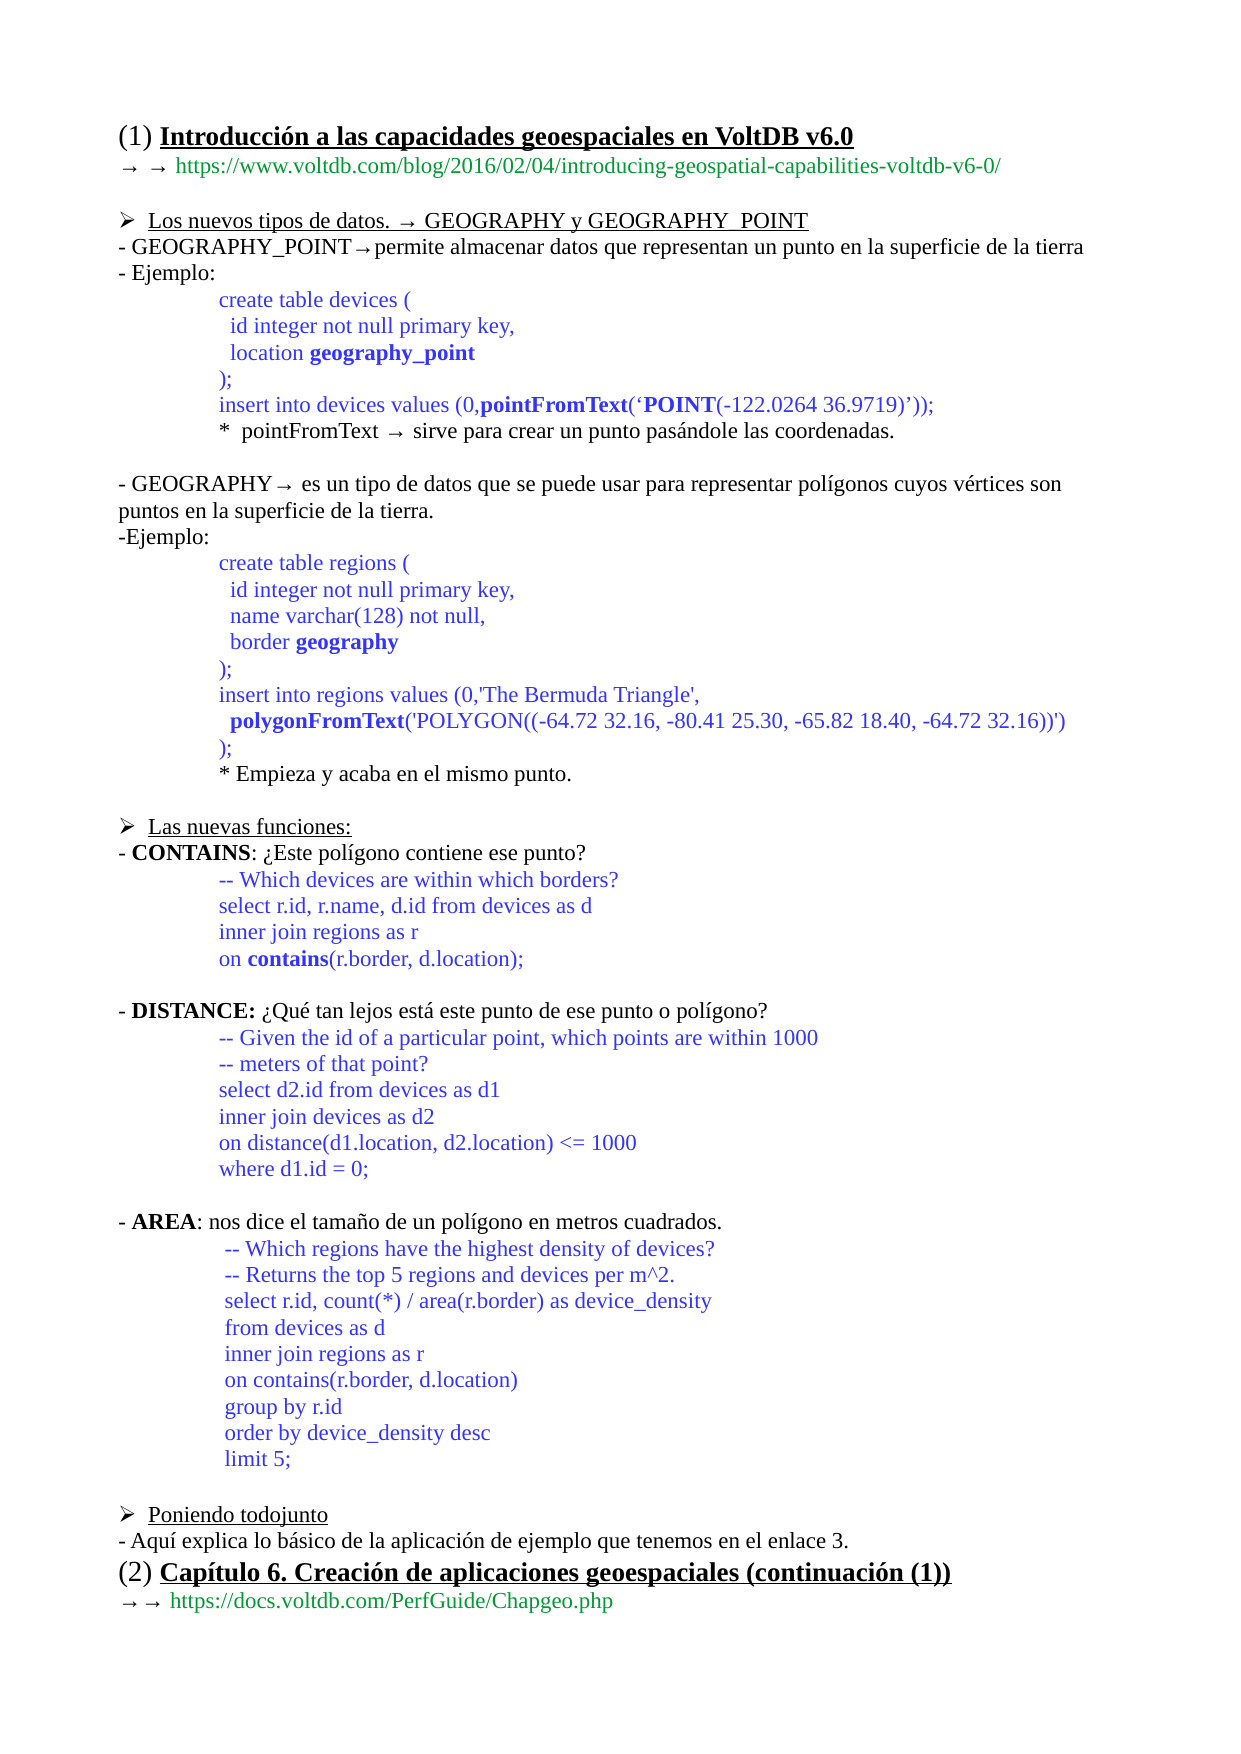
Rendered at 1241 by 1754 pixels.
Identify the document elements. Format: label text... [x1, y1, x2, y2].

subtitle -- meters of that point? [218, 1050, 1122, 1076]
subtitle id integer not null primary key, [218, 576, 1122, 602]
subtitle select r.id, r.name, d.id from devices as d [218, 892, 1122, 918]
text limit 5; [224, 1445, 1122, 1472]
subtitle create table devices ( [218, 286, 1122, 312]
subtitle - CONTAINS: ¿Este polígono contiene ese punto? [118, 839, 1122, 866]
subtitle inner join devices as d2 [218, 1103, 1122, 1129]
subtitle location geography_point [218, 338, 1122, 365]
text → → https://www.voltdb.com/blog/2016/02/04/introducing-geospatial-capabilities-voltdb-v6-0/ [118, 152, 1122, 178]
subtitle -- Given the id of a particular point, which points are within 1000 [218, 1024, 1122, 1050]
text select r.id, count(*) / area(r.border) as device_density [224, 1287, 1122, 1314]
subtitle -- Which regions have the highest density of devices? [224, 1234, 1122, 1261]
subtitle select d2.id from devices as d1 [218, 1076, 1122, 1103]
subtitle ); [218, 734, 1122, 760]
subtitle - Aquí explica lo básico de la aplicación de ejemplo que tenemos en el enlace 3. [118, 1528, 1122, 1554]
subtitle on contains(r.border, d.location); [218, 945, 1122, 971]
subtitle - GEOGRAPHY_POINT→permite almacenar datos que representan un punto en la superficie de la tierra [118, 233, 1122, 259]
subtitle on distance(d1.location, d2.location) <= 1000 [218, 1129, 1122, 1156]
subtitle Poniendo todojunto [118, 1501, 1122, 1528]
subtitle inner join regions as r [218, 918, 1122, 945]
subtitle -Ejemplo: [118, 523, 1122, 549]
subtitle border geography [218, 628, 1122, 655]
text on contains(r.border, d.location) [224, 1366, 1122, 1393]
subtitle create table regions ( [218, 549, 1122, 576]
subtitle -- Which devices are within which borders? [218, 866, 1122, 892]
subtitle (1) Introducción a las capacidades geoespaciales en VoltDB v6.0 [118, 118, 1122, 152]
subtitle * Empieza y acaba en el mismo punto. [218, 760, 1122, 787]
subtitle insert into devices values (0,pointFromText(‘POINT(-122.0264 36.9719)’)); [218, 391, 1122, 418]
subtitle where d1.id = 0; [218, 1156, 1122, 1182]
subtitle - DISTANCE: ¿Qué tan lejos está este punto de ese punto o polígono? [118, 997, 1122, 1024]
subtitle Las nuevas funciones: [118, 813, 1122, 839]
subtitle →→ https://docs.voltdb.com/PerfGuide/Chapgeo.php [118, 1587, 1122, 1614]
subtitle - AREA: nos dice el tamaño de un polígono en metros cuadrados. [118, 1208, 1122, 1234]
text from devices as d [224, 1314, 1122, 1340]
text inner join regions as r [224, 1340, 1122, 1366]
subtitle - Ejemplo: [118, 259, 1122, 286]
subtitle (2) Capítulo 6. Creación de aplicaciones geoespaciales (continuación (1)) [118, 1554, 1122, 1587]
subtitle insert into regions values (0,'The Bermuda Triangle', [218, 681, 1122, 707]
subtitle polygonFromText('POLYGON((-64.72 32.16, -80.41 25.30, -65.82 18.40, -64.72 32.16))') [218, 707, 1122, 734]
text order by device_density desc [224, 1419, 1122, 1445]
subtitle ); [218, 655, 1122, 681]
subtitle Los nuevos tipos de datos. → GEOGRAPHY y GEOGRAPHY_POINT [118, 207, 1122, 233]
text group by r.id [224, 1393, 1122, 1419]
text -- Returns the top 5 regions and devices per m^2. [224, 1261, 1122, 1287]
subtitle id integer not null primary key, [218, 312, 1122, 338]
subtitle * pointFromText → sirve para crear un punto pasándole las coordenadas. [218, 418, 1122, 444]
subtitle - GEOGRAPHY→ es un tipo de datos que se puede usar para representar polígonos cuyos vértices son puntos en la superficie de la tierra. [118, 470, 1122, 523]
subtitle ); [218, 365, 1122, 391]
subtitle name varchar(128) not null, [218, 602, 1122, 628]
